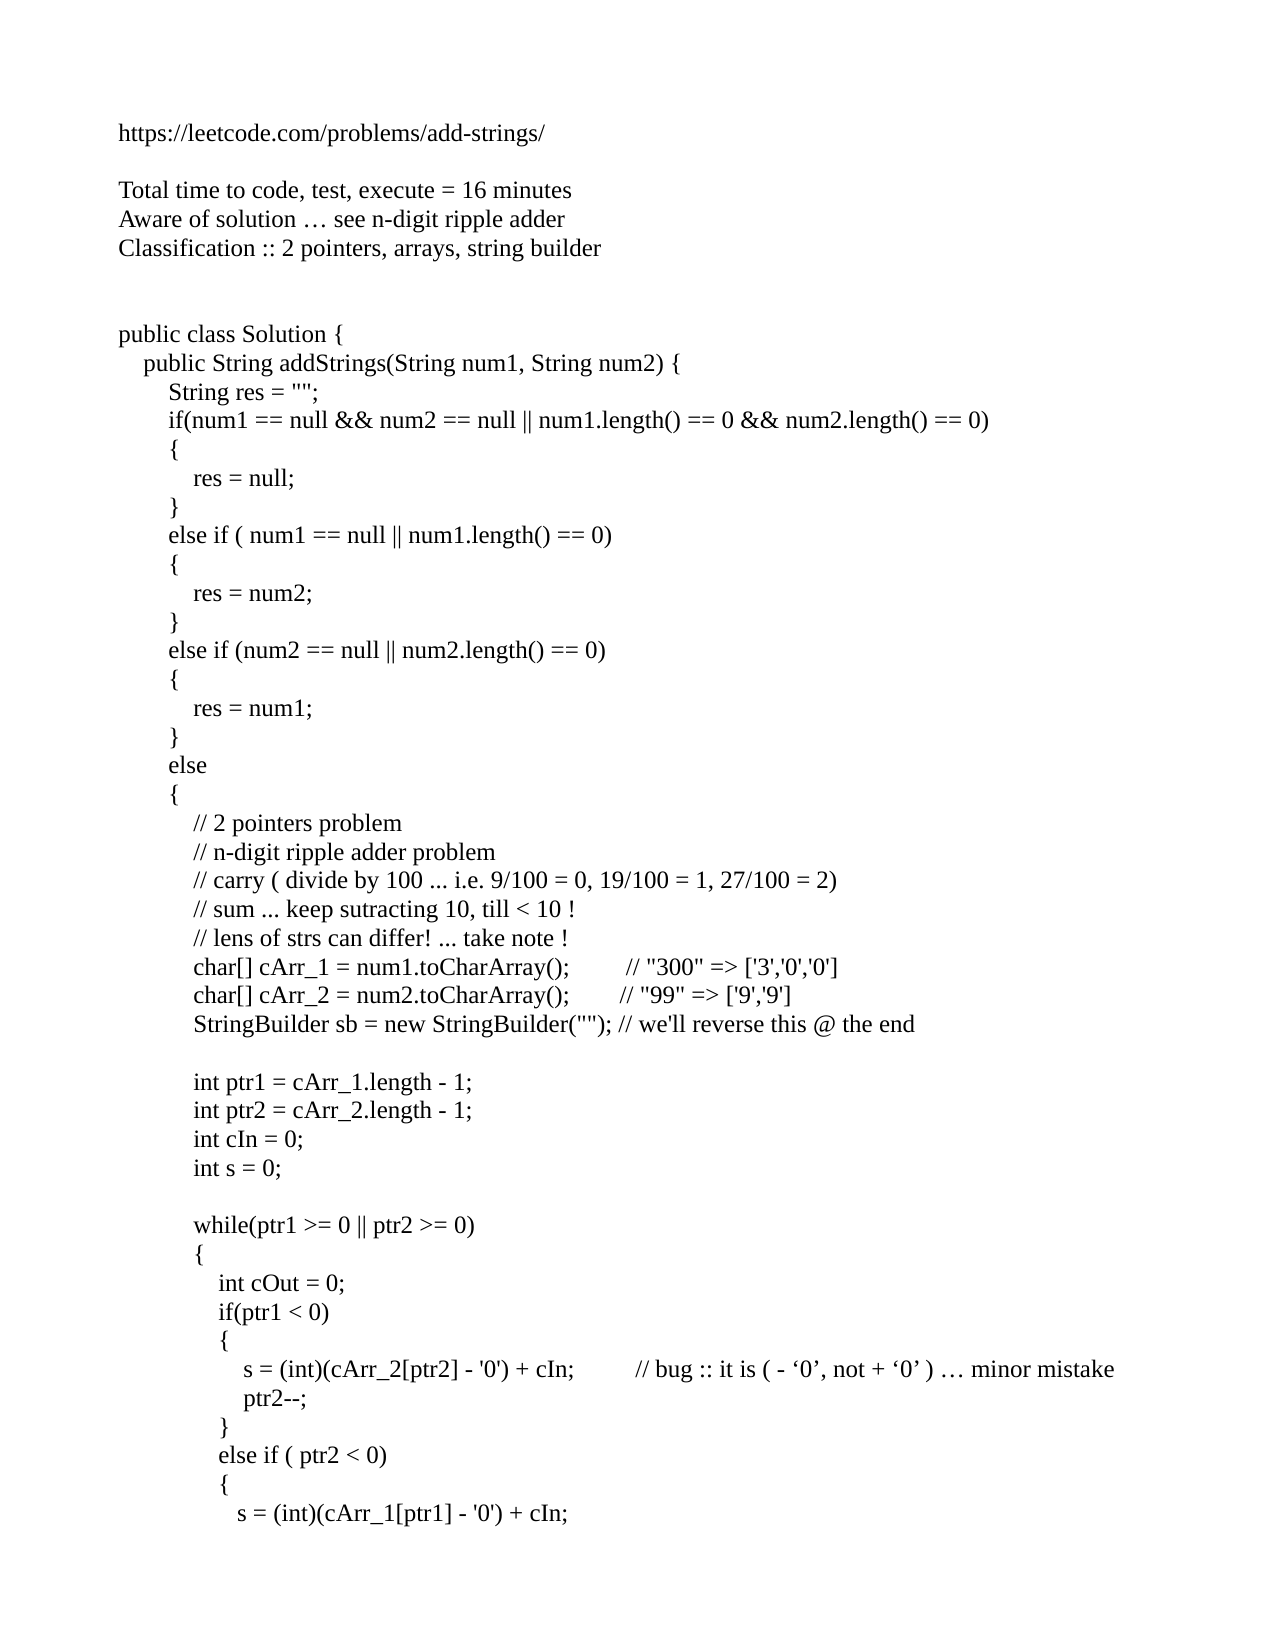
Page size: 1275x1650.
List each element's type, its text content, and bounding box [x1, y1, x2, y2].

text else if ( num1 == null || num1.length() == 0) [118, 521, 1157, 549]
text } [118, 492, 1157, 521]
text } [118, 1412, 1157, 1441]
text while(ptr1 >= 0 || ptr2 >= 0) [118, 1211, 1157, 1239]
text Aware of solution … see n-digit ripple adder [118, 204, 1157, 233]
text // carry ( divide by 100 ... i.e. 9/100 = 0, 19/100 = 1, 27/100 = 2) [118, 866, 1157, 894]
text } [118, 722, 1157, 751]
text else if (num2 == null || num2.length() == 0) [118, 636, 1157, 664]
text { [118, 664, 1157, 693]
text int s = 0; [118, 1153, 1157, 1182]
text res = num2; [118, 578, 1157, 607]
text https://leetcode.com/problems/add-strings/ [118, 118, 1157, 147]
text // sum ... keep sutracting 10, till < 10 ! [118, 894, 1157, 923]
text char[] cArr_2 = num2.toCharArray(); // "99" => ['9','9'] [118, 981, 1157, 1009]
text ptr2--; [118, 1383, 1157, 1412]
text public String addStrings(String num1, String num2) { [118, 348, 1157, 377]
text s = (int)(cArr_2[ptr2] - '0') + cIn; // bug :: it is ( - ‘0’, not + ‘0’ ) … minor mistake [118, 1354, 1157, 1383]
text // lens of strs can differ! ... take note ! [118, 923, 1157, 952]
text { [118, 1326, 1157, 1354]
text { [118, 1239, 1157, 1268]
text else if ( ptr2 < 0) [118, 1441, 1157, 1469]
text StringBuilder sb = new StringBuilder(""); // we'll reverse this @ the end [118, 1009, 1157, 1038]
text int ptr2 = cArr_2.length - 1; [118, 1096, 1157, 1124]
text int cOut = 0; [118, 1268, 1157, 1297]
text { [118, 1469, 1157, 1498]
text int ptr1 = cArr_1.length - 1; [118, 1067, 1157, 1096]
text { [118, 549, 1157, 578]
text s = (int)(cArr_1[ptr1] - '0') + cIn; [118, 1498, 1157, 1527]
text int cIn = 0; [118, 1124, 1157, 1153]
text if(ptr1 < 0) [118, 1297, 1157, 1326]
text String res = ""; [118, 377, 1157, 406]
text char[] cArr_1 = num1.toCharArray(); // "300" => ['3','0','0'] [118, 952, 1157, 981]
text Classification :: 2 pointers, arrays, string builder [118, 233, 1157, 262]
text res = num1; [118, 693, 1157, 722]
text { [118, 434, 1157, 463]
text { [118, 779, 1157, 808]
text Total time to code, test, execute = 16 minutes [118, 176, 1157, 204]
text // 2 pointers problem [118, 808, 1157, 837]
text // n-digit ripple adder problem [118, 837, 1157, 866]
text res = null; [118, 463, 1157, 492]
text if(num1 == null && num2 == null || num1.length() == 0 && num2.length() == 0) [118, 406, 1157, 434]
text } [118, 607, 1157, 636]
text public class Solution { [118, 319, 1157, 348]
text else [118, 751, 1157, 779]
